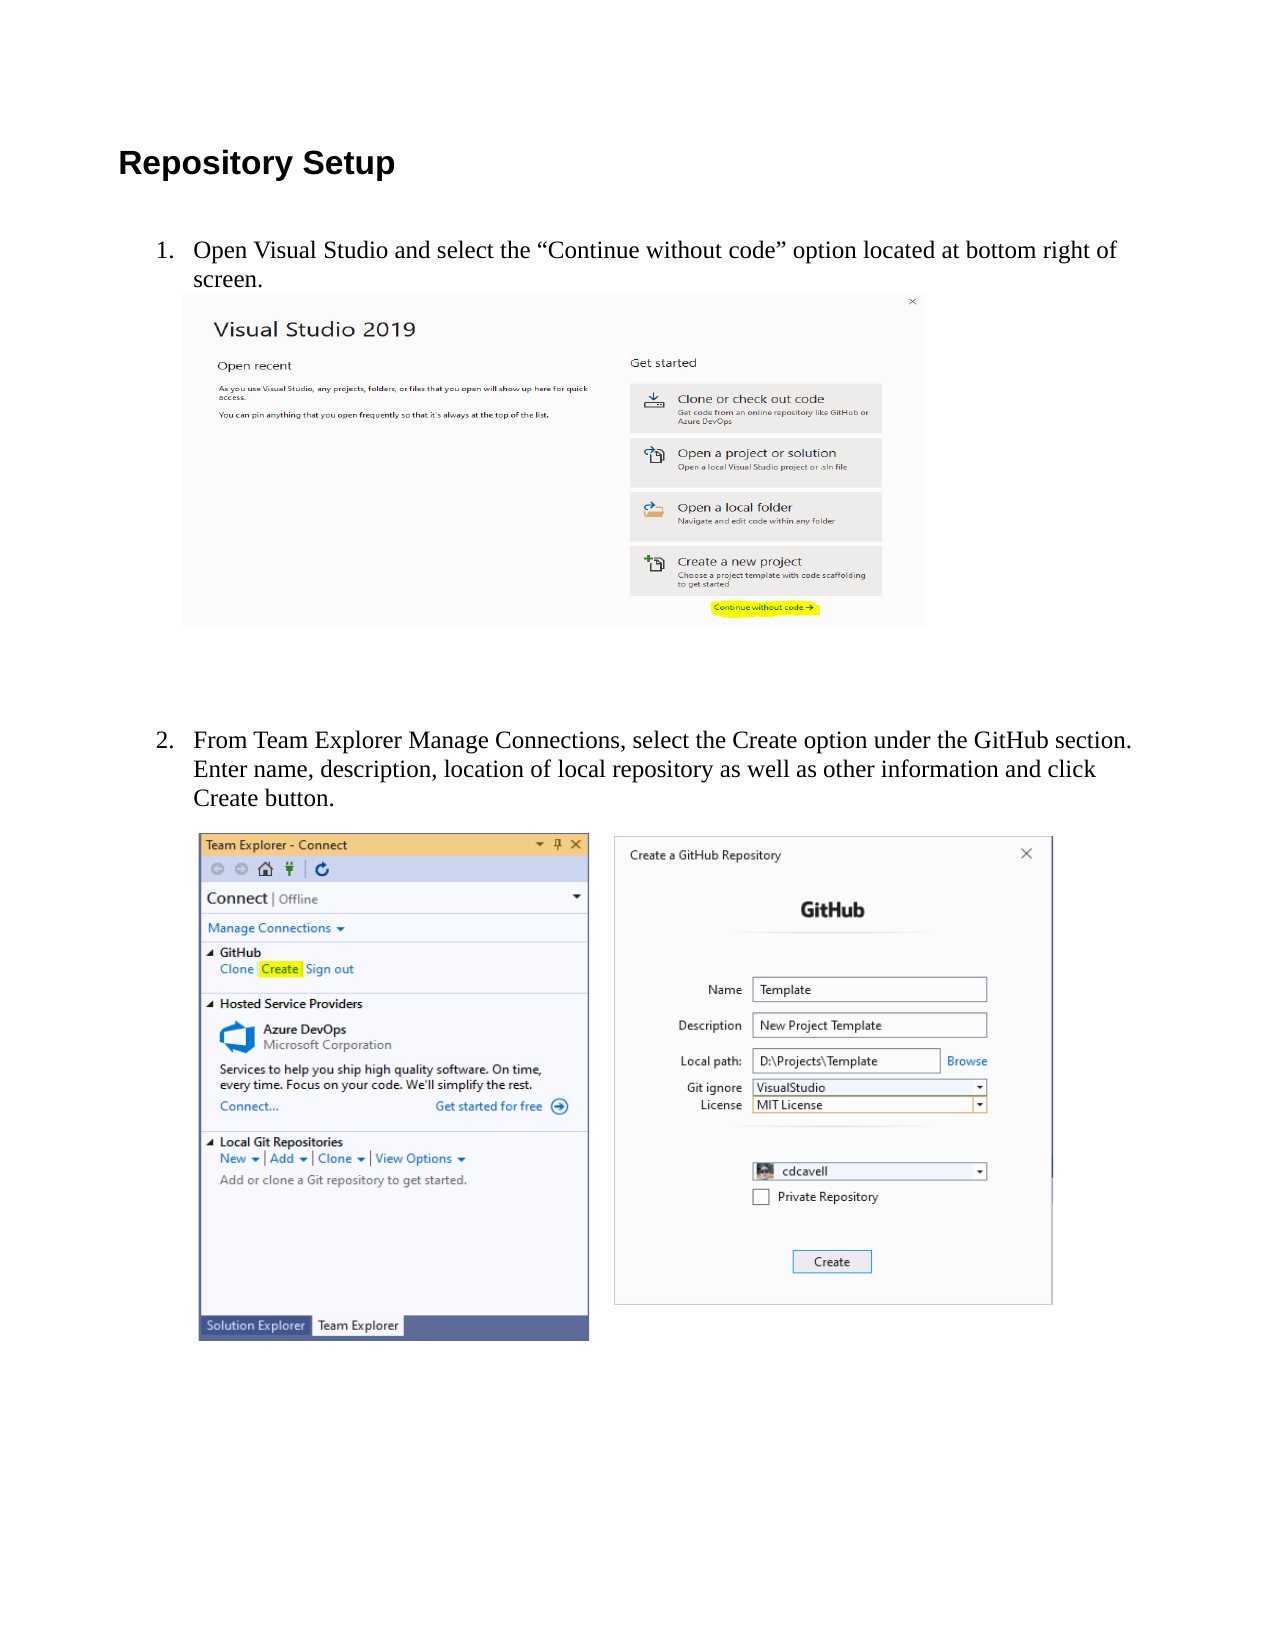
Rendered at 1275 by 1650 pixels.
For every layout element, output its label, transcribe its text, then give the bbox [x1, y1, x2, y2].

picture [181, 293, 925, 627]
subtitle Repository Setup [118, 143, 1157, 182]
picture [614, 836, 1054, 1305]
list From Team Explorer Manage Connections, select the Create option under the GitHub section. Enter name, description, location of local repository as well as other information and click Create button. [156, 726, 1157, 869]
list Open Visual Studio and select the “Continue without code” option located at bottom right of screen. [156, 236, 1157, 408]
picture [198, 833, 590, 1341]
